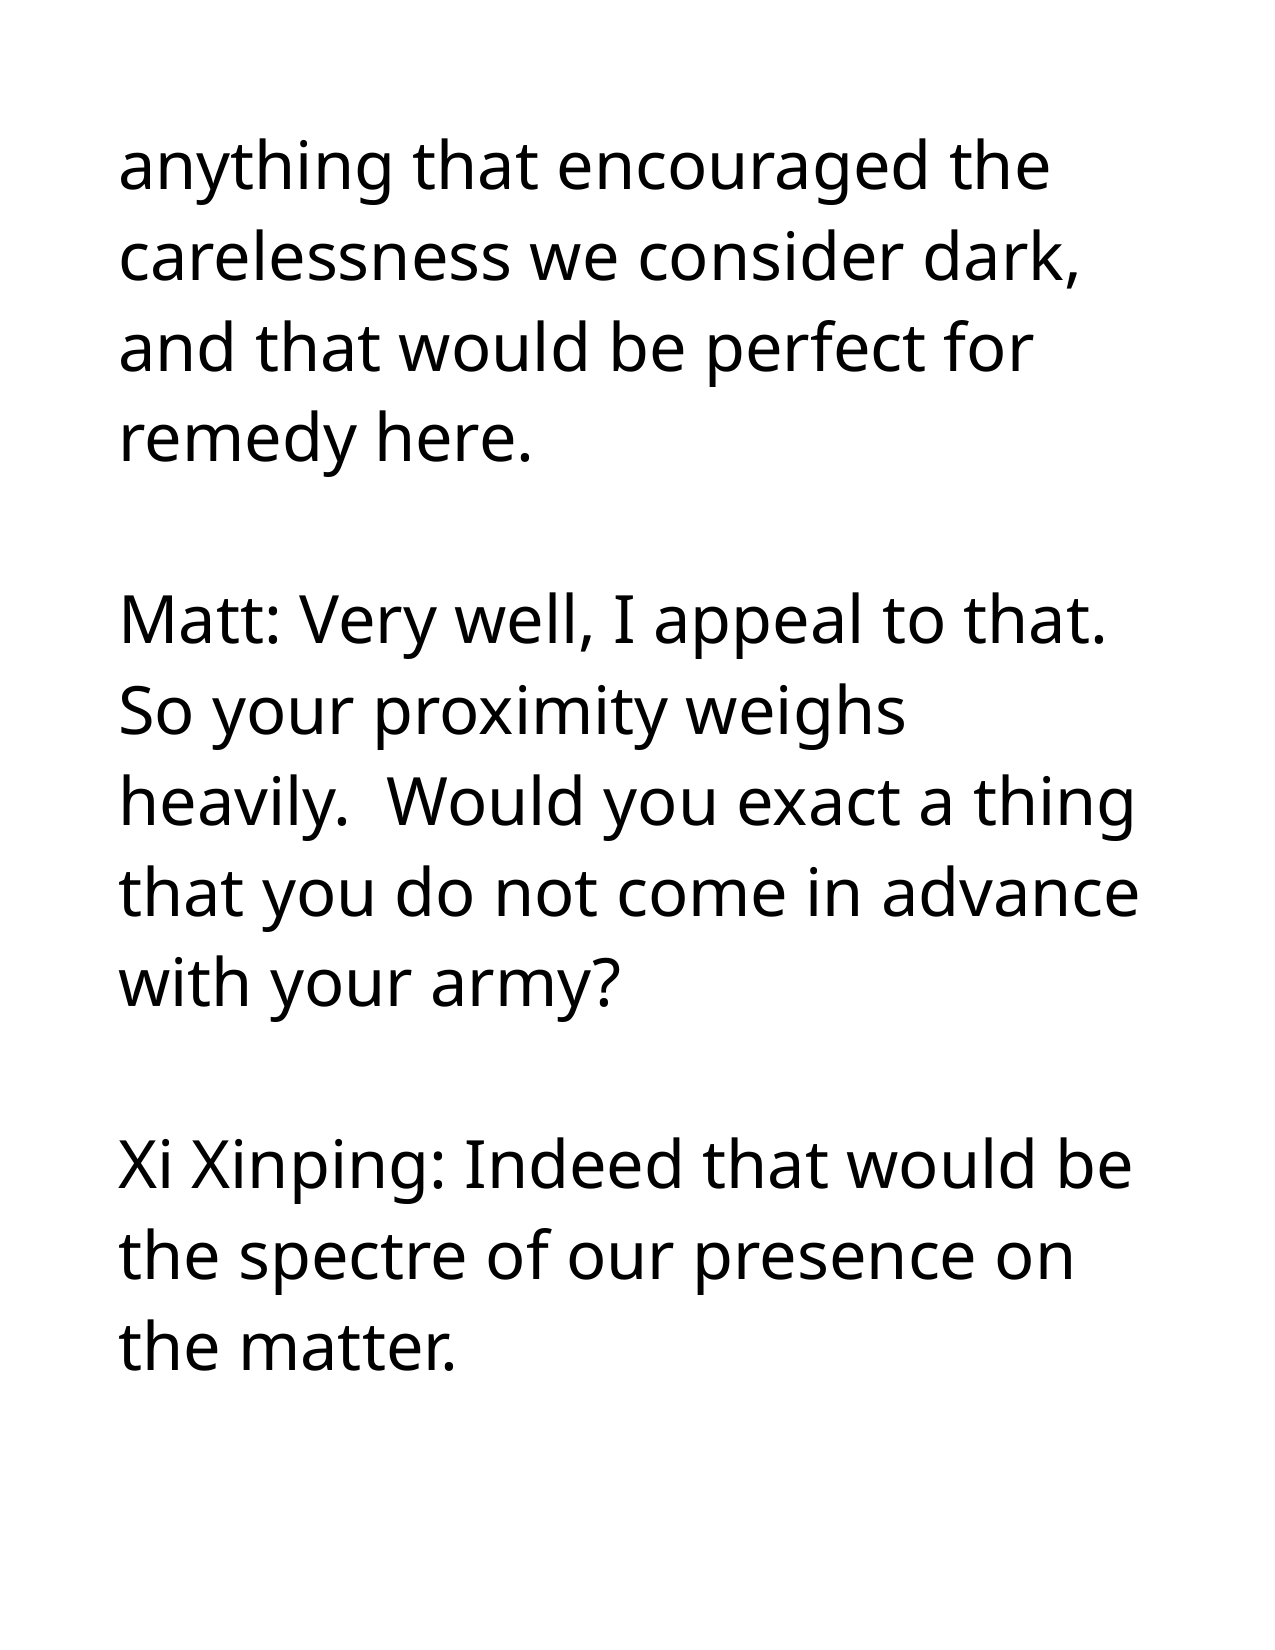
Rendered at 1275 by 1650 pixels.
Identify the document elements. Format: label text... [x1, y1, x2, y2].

text Matt: Very well, I appeal to that. So your proximity weighs heavily. Would you exact a thing that you do not come in advance with your army? [118, 572, 1157, 1026]
text anything that encouraged the carelessness we consider dark, and that would be perfect for remedy here. [118, 118, 1157, 481]
text Xi Xinping: Indeed that would be the spectre of our presence on the matter. [118, 1117, 1157, 1390]
